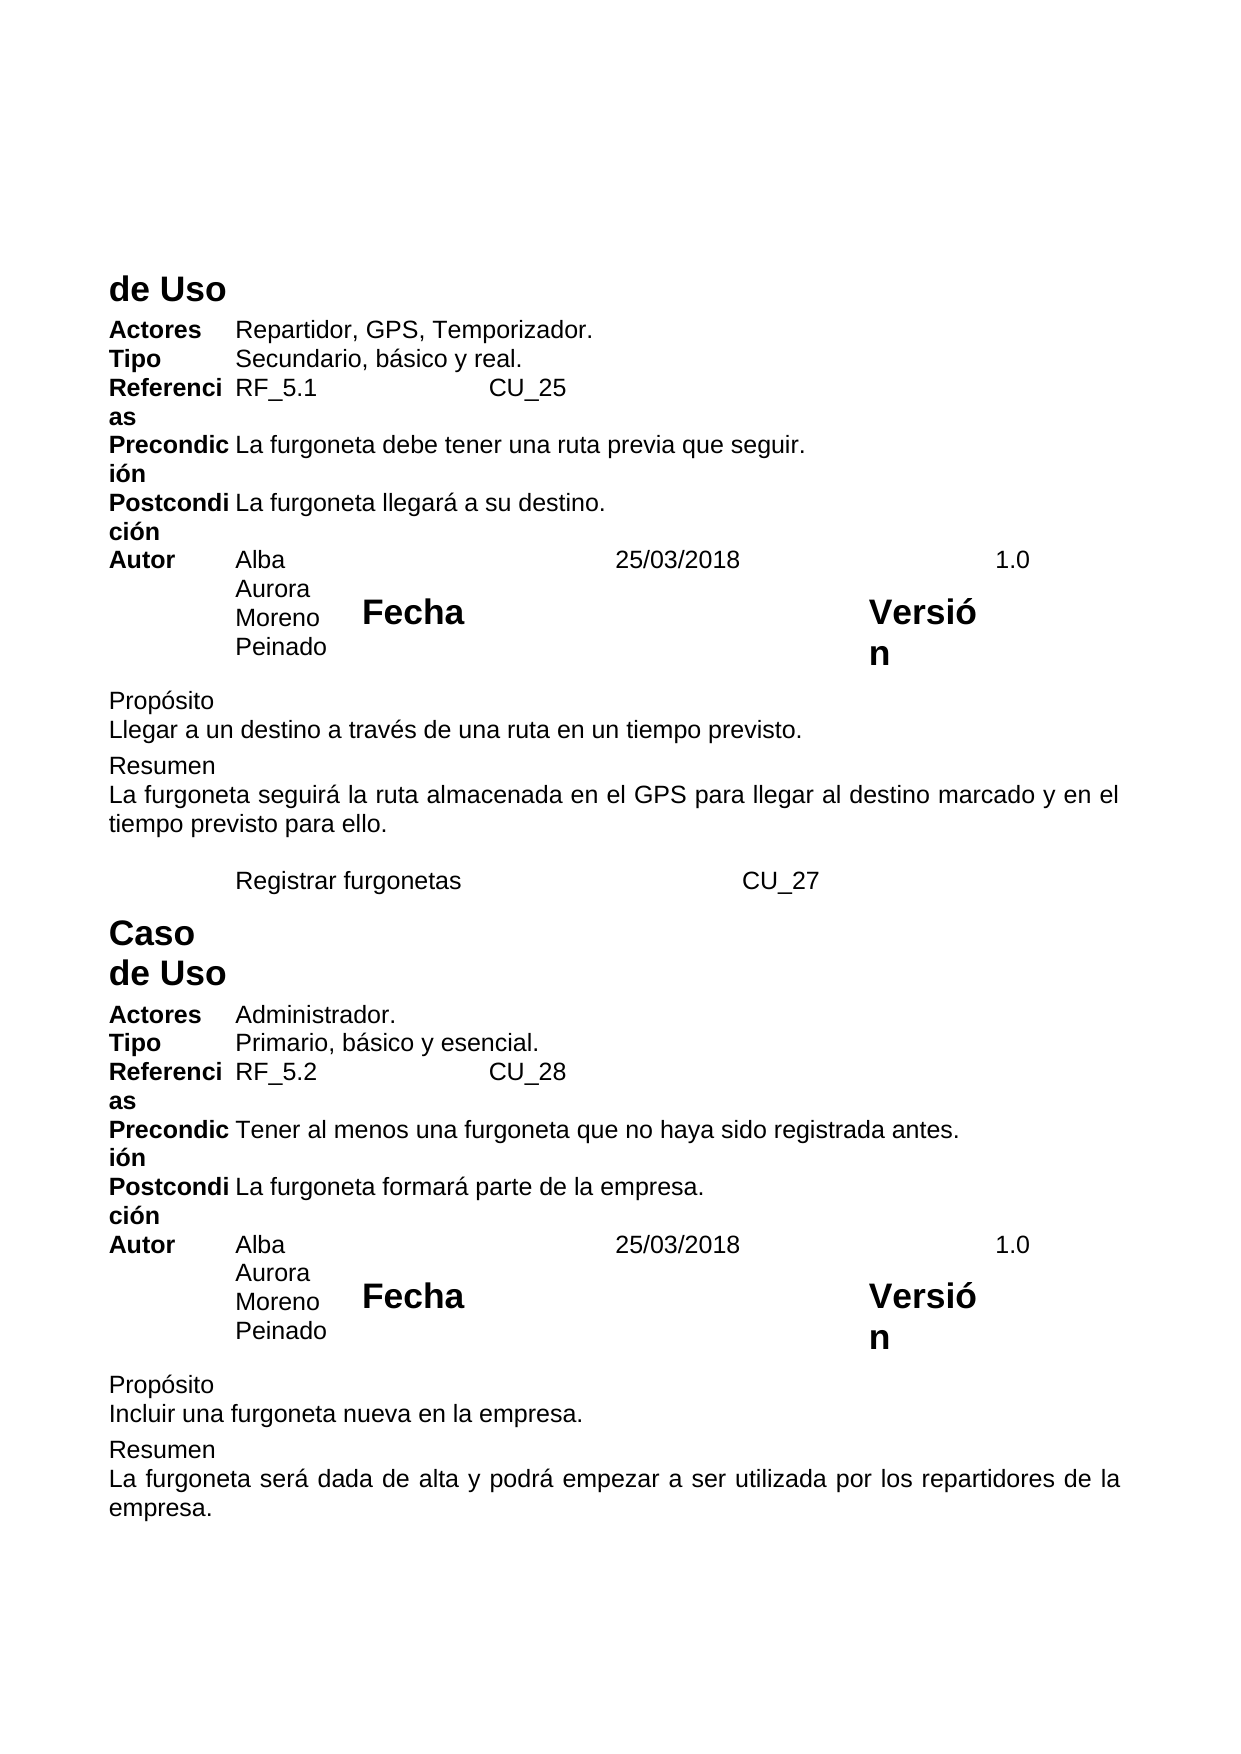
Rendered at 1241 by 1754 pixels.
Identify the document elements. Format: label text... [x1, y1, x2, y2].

table_cell La furgoneta debe tener una ruta previa que seguir. [235, 430, 1122, 488]
table_cell Tener al menos una furgoneta que no haya sido registrada antes. [235, 1115, 1122, 1172]
table_cell Alba Aurora Moreno Peinado [235, 545, 362, 679]
table_cell Tipo [109, 344, 235, 373]
table_cell CU_25 [489, 373, 1122, 430]
table_cell La furgoneta será dada de alta y podrá empezar a ser utilizada por los repartidores de la empresa. [109, 1464, 1122, 1521]
table_cell Versión [869, 1230, 995, 1363]
table_cell RF_5.1 [235, 373, 488, 430]
table_cell Repartidor, GPS, Temporizador. [235, 315, 1122, 344]
table_cell Llegar a un destino a través de una ruta en un tiempo previsto. [109, 715, 1122, 744]
table_header Caso de Uso [109, 866, 235, 999]
table_cell Primario, básico y esencial. [235, 1028, 1122, 1057]
table_cell Secundario, básico y real. [235, 344, 1122, 373]
table_cell Postcondición [109, 488, 235, 545]
table_cell Autor [109, 545, 235, 679]
table_header Propósito [109, 1370, 1122, 1399]
table_cell Versión [869, 545, 995, 679]
table_header Propósito [109, 686, 1122, 715]
table_cell Precondición [109, 1115, 235, 1172]
table_cell Referencias [109, 373, 235, 430]
table_header Registrar furgonetas [235, 866, 742, 999]
table_cell RF_5.2 [235, 1057, 488, 1114]
table_cell Postcondición [109, 1172, 235, 1229]
table_cell Actores [109, 1000, 235, 1028]
table_cell Fecha [362, 1230, 615, 1363]
table_cell 25/03/2018 [615, 545, 868, 679]
table_cell Tipo [109, 1028, 235, 1057]
table_cell 25/03/2018 [615, 1230, 868, 1363]
table_cell 1.0 [995, 1230, 1122, 1363]
table_cell Autor [109, 1230, 235, 1363]
table_cell La furgoneta seguirá la ruta almacenada en el GPS para llegar al destino marcado y en el tiempo previsto para ello. [109, 780, 1122, 837]
table_cell Administrador. [235, 1000, 1122, 1028]
table_header [742, 223, 1122, 315]
table_header Resumen [109, 1435, 1122, 1464]
table_header de Uso [109, 223, 235, 315]
table_cell 1.0 [995, 545, 1122, 679]
table_cell Actores [109, 315, 235, 344]
table_cell Alba Aurora Moreno Peinado [235, 1230, 362, 1363]
table_cell Incluir una furgoneta nueva en la empresa. [109, 1399, 1122, 1428]
table_header [235, 223, 742, 315]
table_cell CU_28 [489, 1057, 1122, 1114]
table_header CU_27 [742, 866, 1122, 999]
table_cell La furgoneta formará parte de la empresa. [235, 1172, 1122, 1229]
table_cell Fecha [362, 545, 615, 679]
table_header Resumen [109, 751, 1122, 780]
table_cell La furgoneta llegará a su destino. [235, 488, 1122, 545]
table_cell Precondición [109, 430, 235, 488]
table_cell Referencias [109, 1057, 235, 1114]
